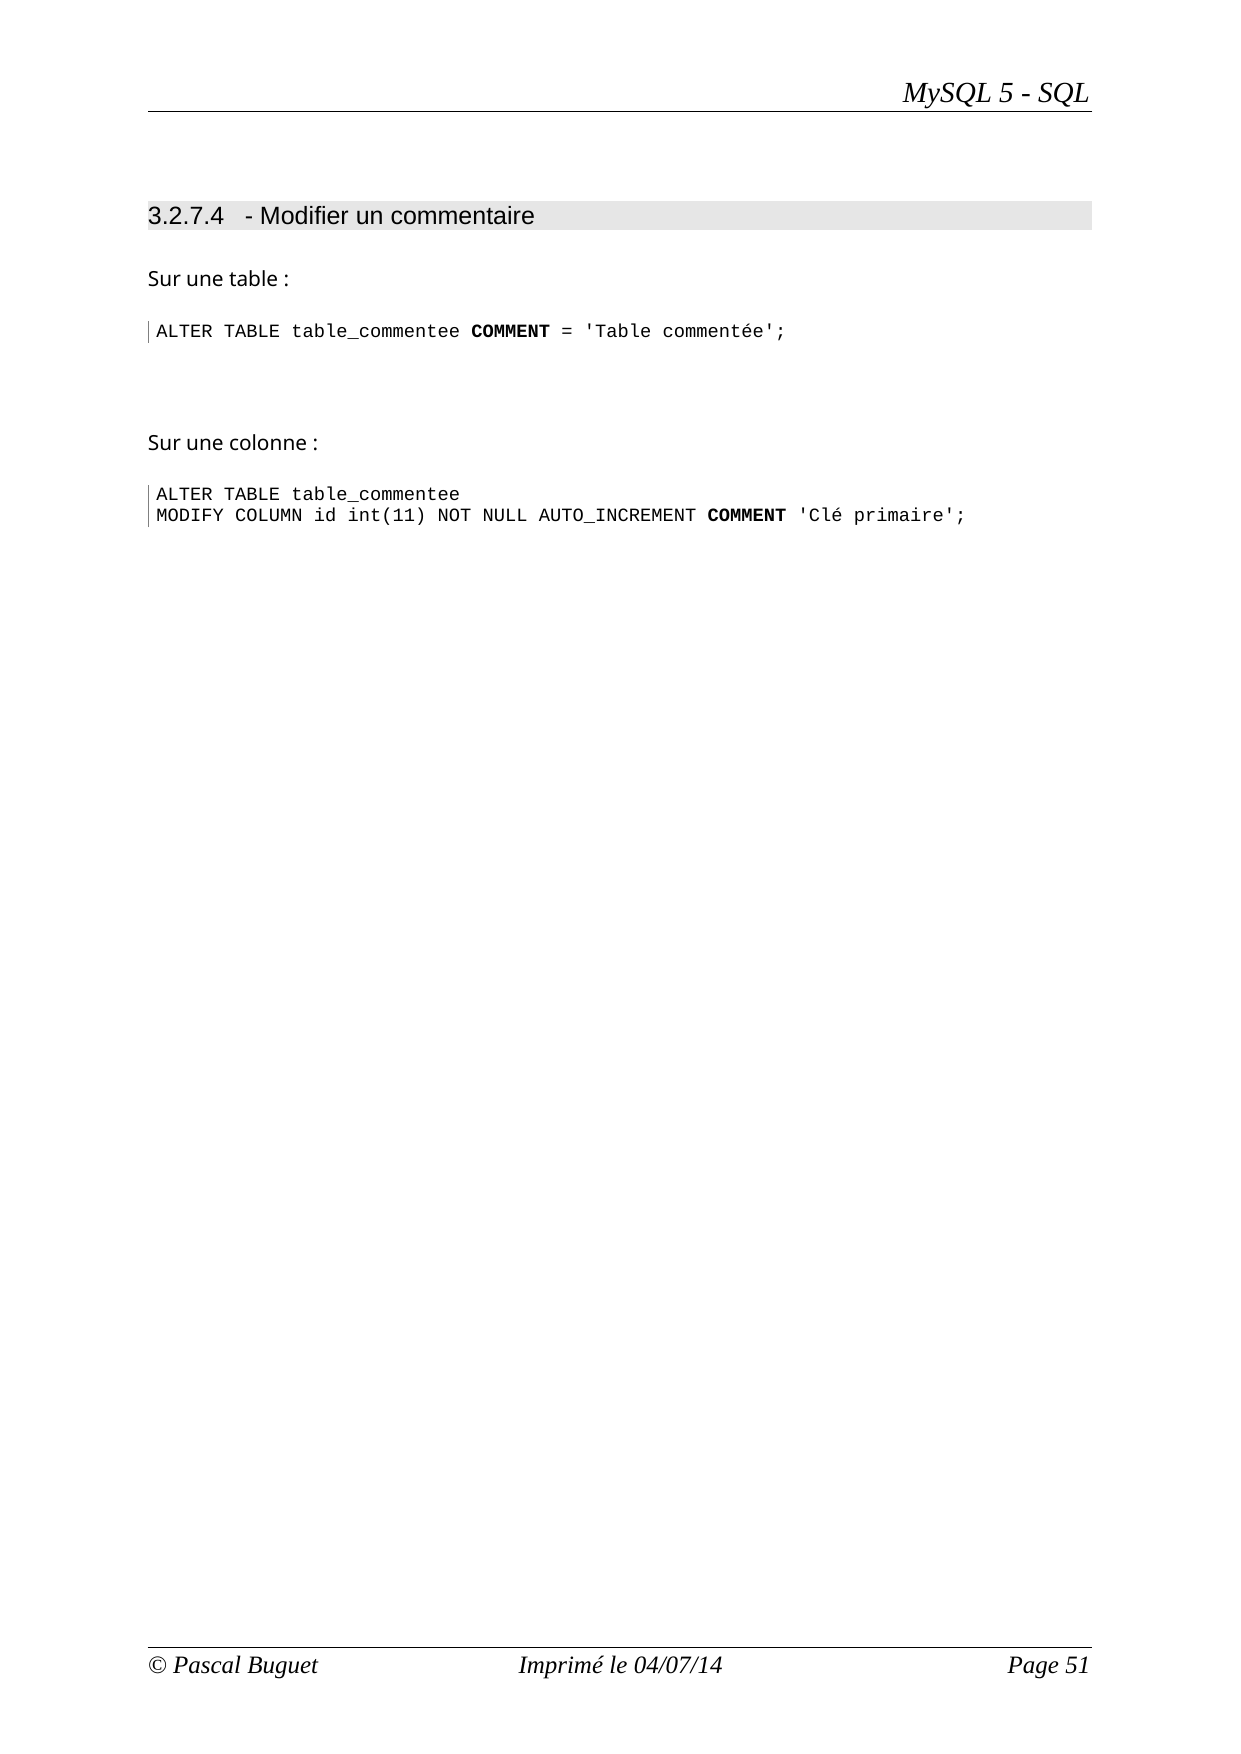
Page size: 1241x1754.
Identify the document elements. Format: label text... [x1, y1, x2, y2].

subtitle - Modifier un commentaire [148, 201, 1092, 230]
text Sur une colonne : [148, 428, 1092, 456]
text MODIFY COLUMN id int(11) NOT NULL AUTO_INCREMENT COMMENT 'Clé primaire'; [149, 506, 1092, 527]
text ALTER TABLE table_commentee COMMENT = 'Table commentée'; [149, 321, 1092, 343]
text ALTER TABLE table_commentee [149, 485, 1092, 506]
text Sur une table : [148, 264, 1092, 293]
